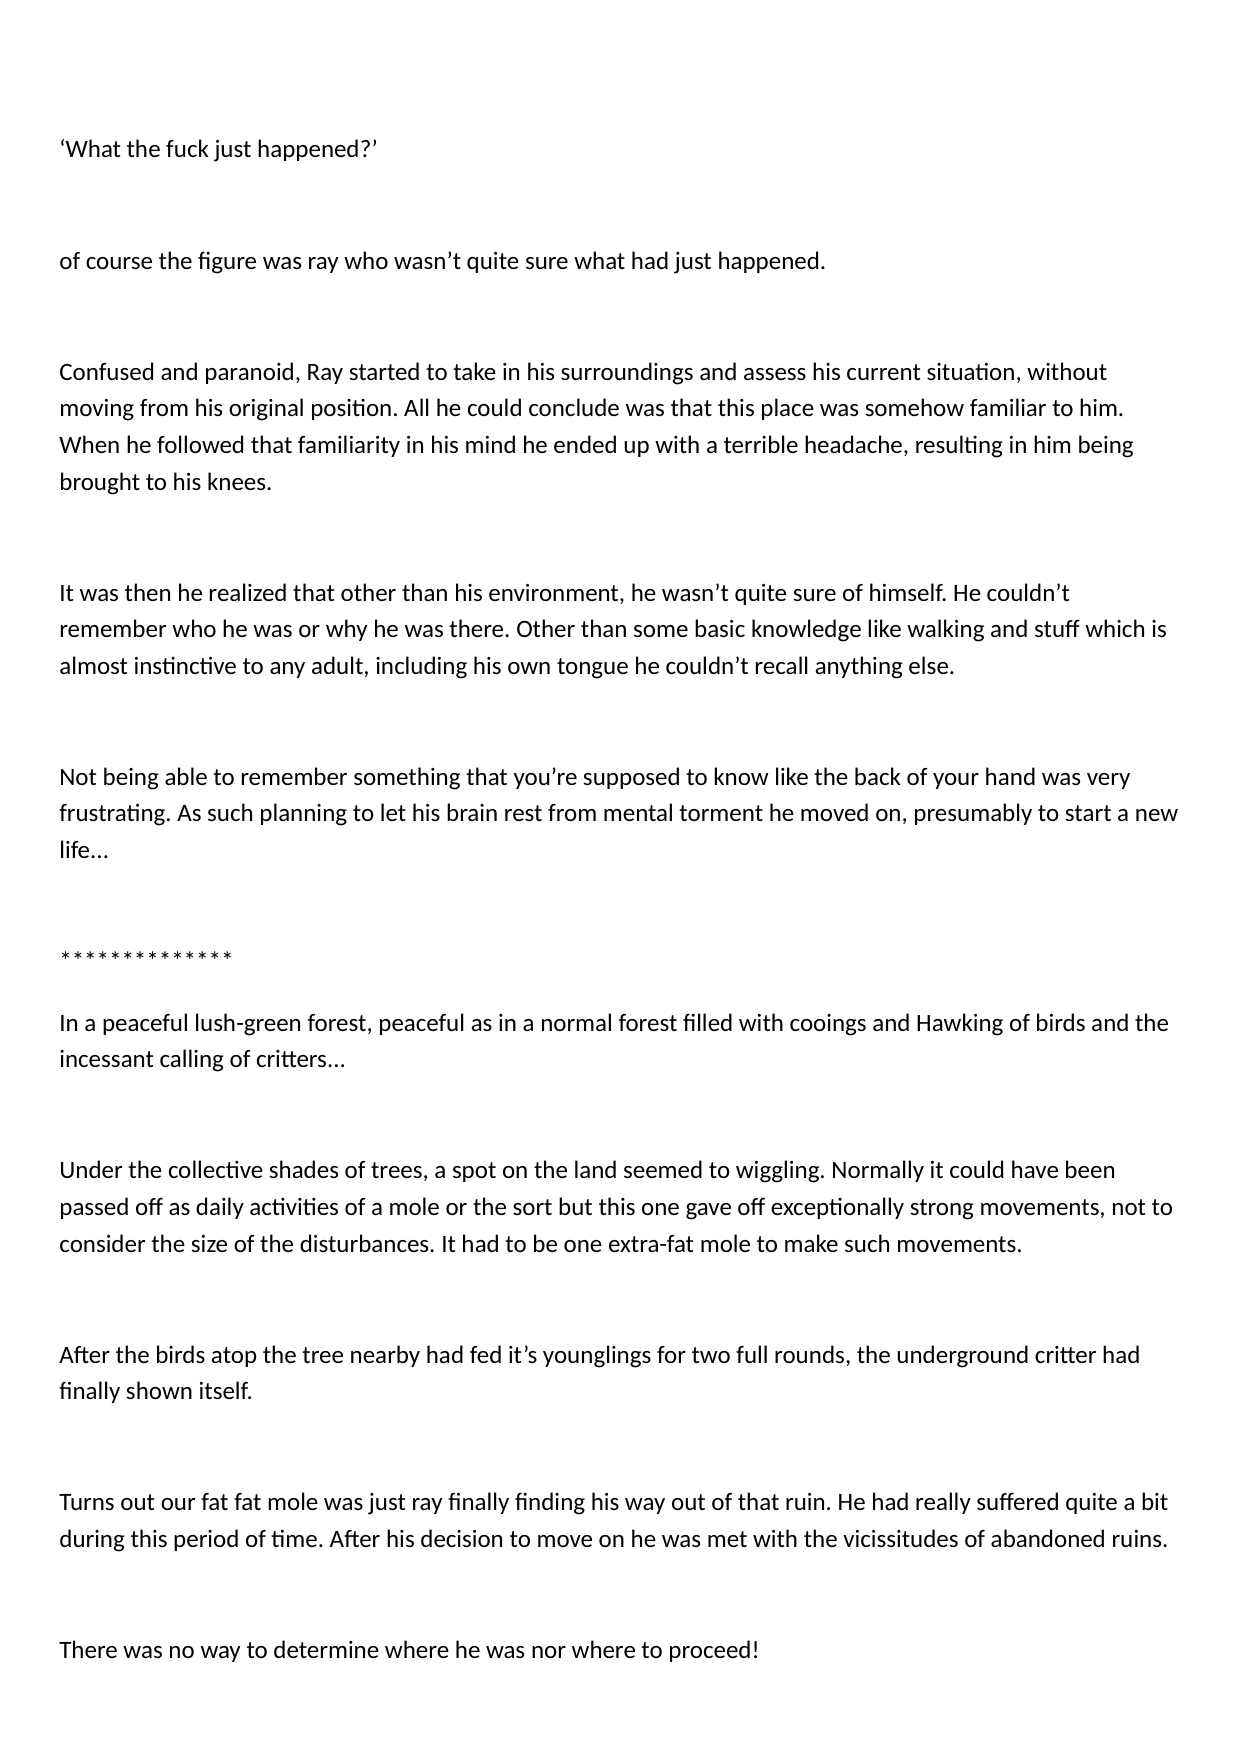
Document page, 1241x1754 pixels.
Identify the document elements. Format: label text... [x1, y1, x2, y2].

text Not being able to remember something that you’re supposed to know like the back of your hand was very frustrating. As such planning to let his brain rest from mental torment he moved on, presumably to start a new life... [59, 761, 1181, 865]
text There was no way to determine where he was nor where to proceed! [59, 1634, 1181, 1665]
text of course the figure was ray who wasn’t quite sure what had just happened. [59, 245, 1181, 275]
text Turns out our fat fat mole was just ray finally finding his way out of that ruin. He had really suffered quite a bit during this period of time. After his decision to move on he was met with the vicissitudes of abandoned ruins. [59, 1487, 1181, 1554]
text In a peaceful lush-green forest, peaceful as in a normal forest filled with cooings and Hawking of birds and the incessant calling of critters... [59, 1007, 1181, 1074]
text After the birds atop the tree nearby had fed it’s younglings for two full rounds, the underground critter had finally shown itself. [59, 1339, 1181, 1406]
text It was then he realized that other than his environment, he wasn’t quite sure of himself. He couldn’t remember who he was or why he was there. Other than some basic knowledge like walking and stuff which is almost instinctive to any adult, including his own tongue he couldn’t recall anything else. [59, 577, 1181, 680]
text ************** [59, 945, 1181, 976]
text ‘What the fuck just happened?’ [59, 134, 1181, 164]
text Under the collective shades of trees, a spot on the land seemed to wiggling. Normally it could have been passed off as daily activities of a mole or the sort but this one gave off exceptionally strong movements, not to consider the size of the disturbances. It had to be one extra-fat mole to make such movements. [59, 1154, 1181, 1258]
text Confused and paranoid, Ray started to take in his surroundings and assess his current situation, without moving from his original position. All he could conclude was that this place was somehow familiar to him. When he followed that familiarity in his mind he ended up with a terrible headache, resulting in him being brought to his knees. [59, 356, 1181, 496]
